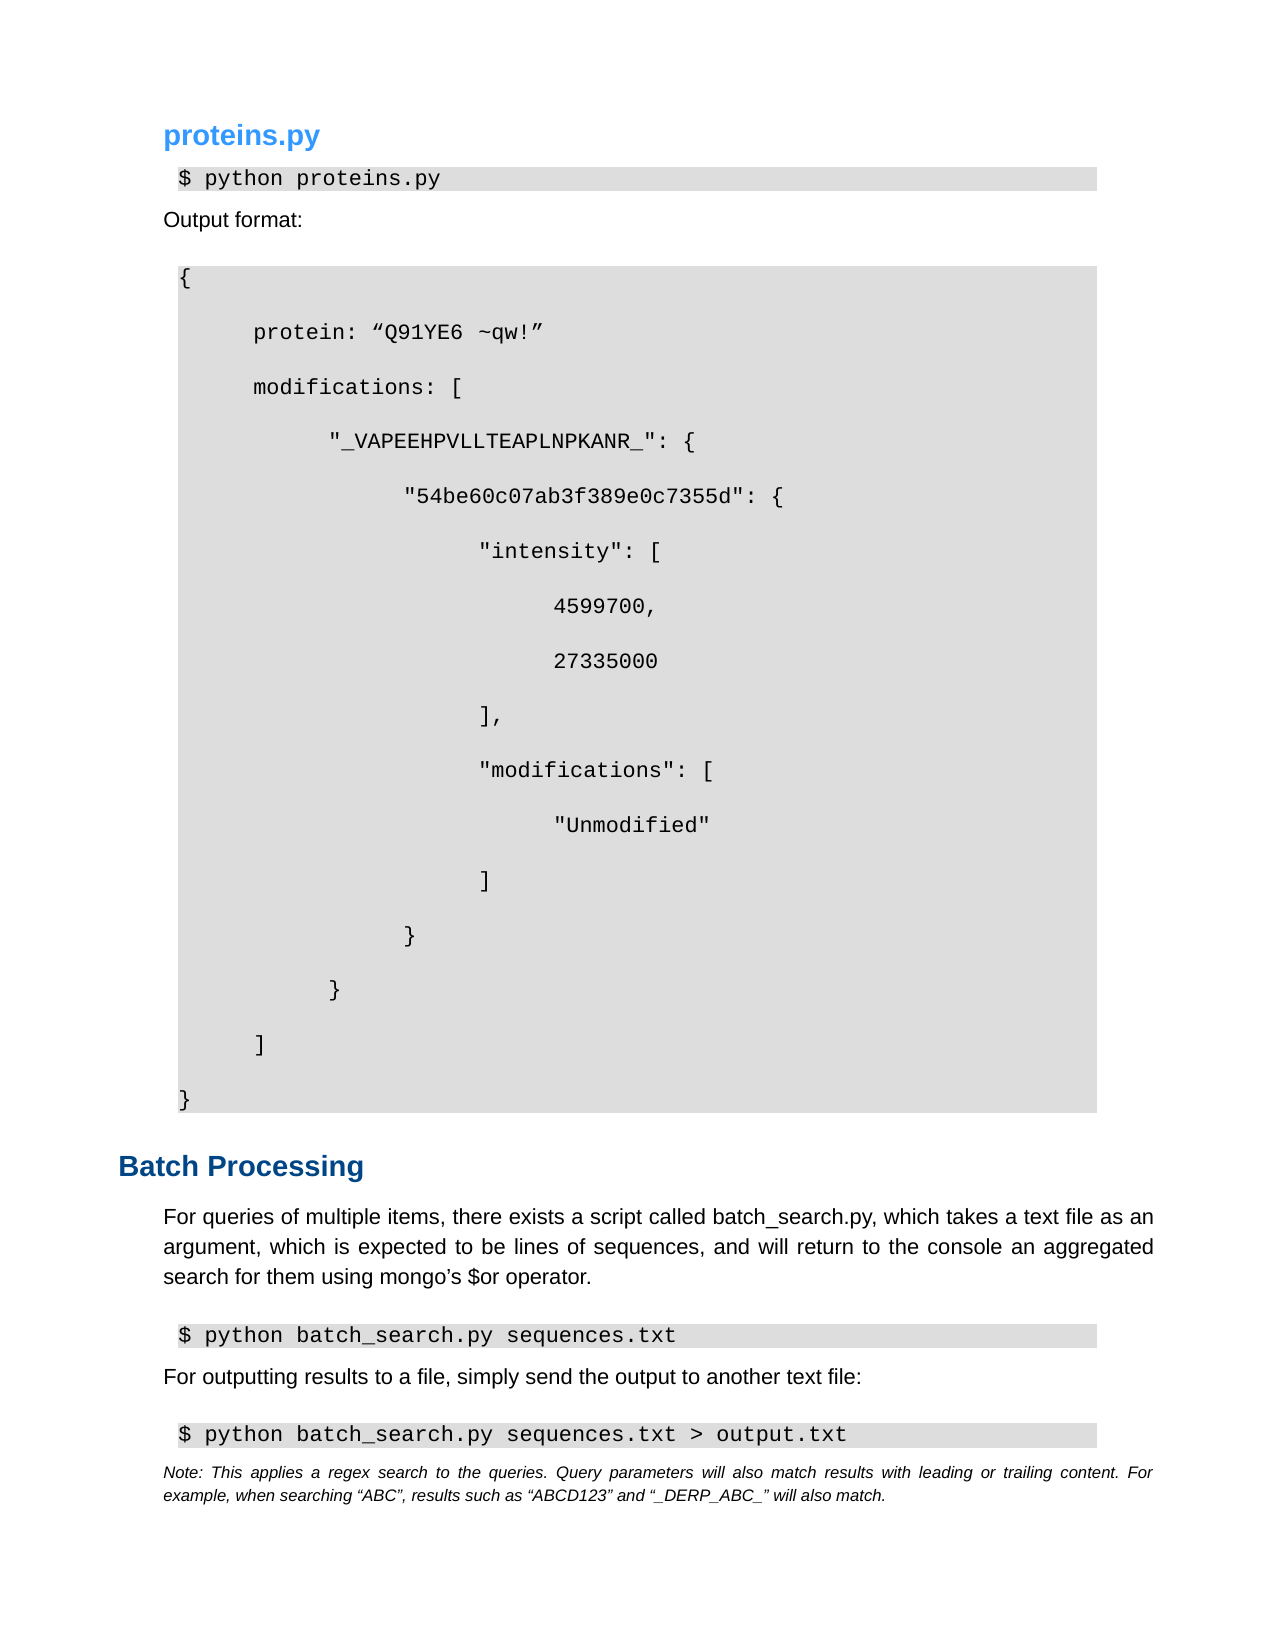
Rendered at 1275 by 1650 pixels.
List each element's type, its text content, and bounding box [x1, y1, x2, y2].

text } [178, 978, 1097, 1003]
text ] [178, 1033, 1097, 1058]
text Output format: [163, 206, 1157, 232]
text } [178, 1088, 1097, 1113]
text $ python proteins.py [178, 167, 1097, 191]
text For outputting results to a file, simply send the output to another text file: [163, 1363, 1157, 1389]
text Note: This applies a regex search to the queries. Query parameters will also match results with leading or trailing content. For example, when searching “ABC”, results such as “ABCD123” and “_DERP_ABC_” will also match. [163, 1463, 1157, 1505]
text ], [178, 704, 1097, 729]
subtitle proteins.py [163, 118, 1157, 152]
subtitle Batch Processing [118, 1149, 1157, 1182]
text "intensity": [ [178, 540, 1097, 565]
text } [178, 924, 1097, 948]
text 4599700, [178, 595, 1097, 620]
text 27335000 [178, 650, 1097, 674]
text modifications: [ [178, 376, 1097, 401]
text "modifications": [ [178, 759, 1097, 784]
text $ python batch_search.py sequences.txt [178, 1324, 1097, 1348]
text { [178, 266, 1097, 291]
text "54be60c07ab3f389e0c7355d": { [178, 485, 1097, 510]
text "_VAPEEHPVLLTEAPLNPKANR_": { [178, 431, 1097, 455]
text "Unmodified" [178, 814, 1097, 839]
text protein: “Q91YE6 ~qw!” [178, 321, 1097, 346]
text $ python batch_search.py sequences.txt > output.txt [178, 1423, 1097, 1448]
text ] [178, 869, 1097, 894]
text For queries of multiple items, there exists a script called batch_search.py, which takes a text file as an argument, which is expected to be lines of sequences, and will return to the console an aggregated search for them using mongo’s $or operator. [163, 1203, 1157, 1289]
